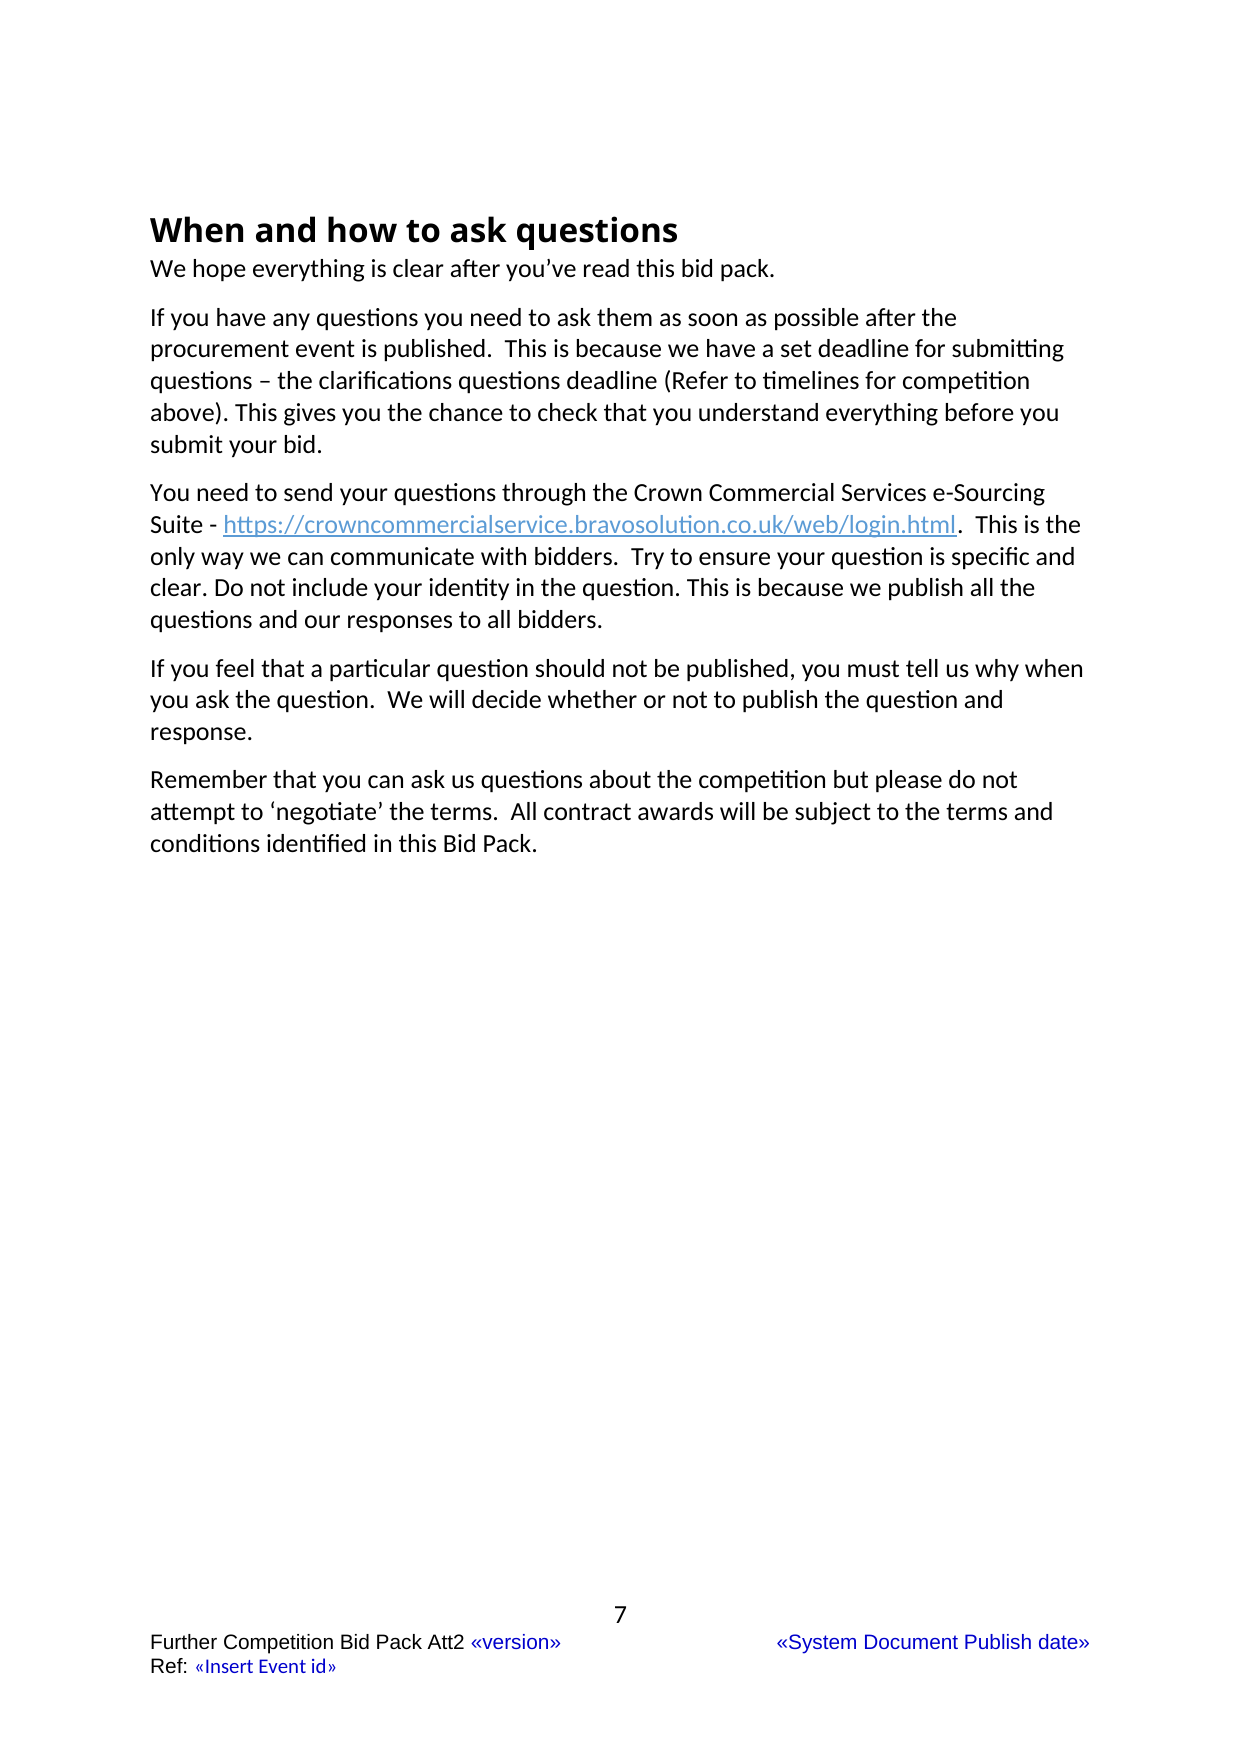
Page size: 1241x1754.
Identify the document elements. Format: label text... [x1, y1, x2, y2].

text If you have any questions you need to ask them as soon as possible after the procurement event is published. This is because we have a set deadline for submitting questions – the clarifications questions deadline (Refer to timelines for competition above). This gives you the chance to check that you understand everything before you submit your bid. [150, 301, 1090, 459]
text We hope everything is clear after you’ve read this bid pack. [150, 252, 1090, 284]
text If you feel that a particular question should not be published, you must tell us why when you ask the question. We will decide whether or not to publish the question and response. [150, 652, 1090, 747]
text You need to send your questions through the Crown Commercial Services e-Sourcing Suite - https://crowncommercialservice.bravosolution.co.uk/web/login.html. This is the only way we can communicate with bidders. Try to ensure your question is specific and clear. Do not include your identity in the question. This is because we publish all the questions and our responses to all bidders. [150, 476, 1090, 635]
subtitle When and how to ask questions [150, 207, 1090, 252]
text Remember that you can ask us questions about the competition but please do not attempt to ‘negotiate’ the terms. All contract awards will be subject to the terms and conditions identified in this Bid Pack. [150, 764, 1090, 859]
